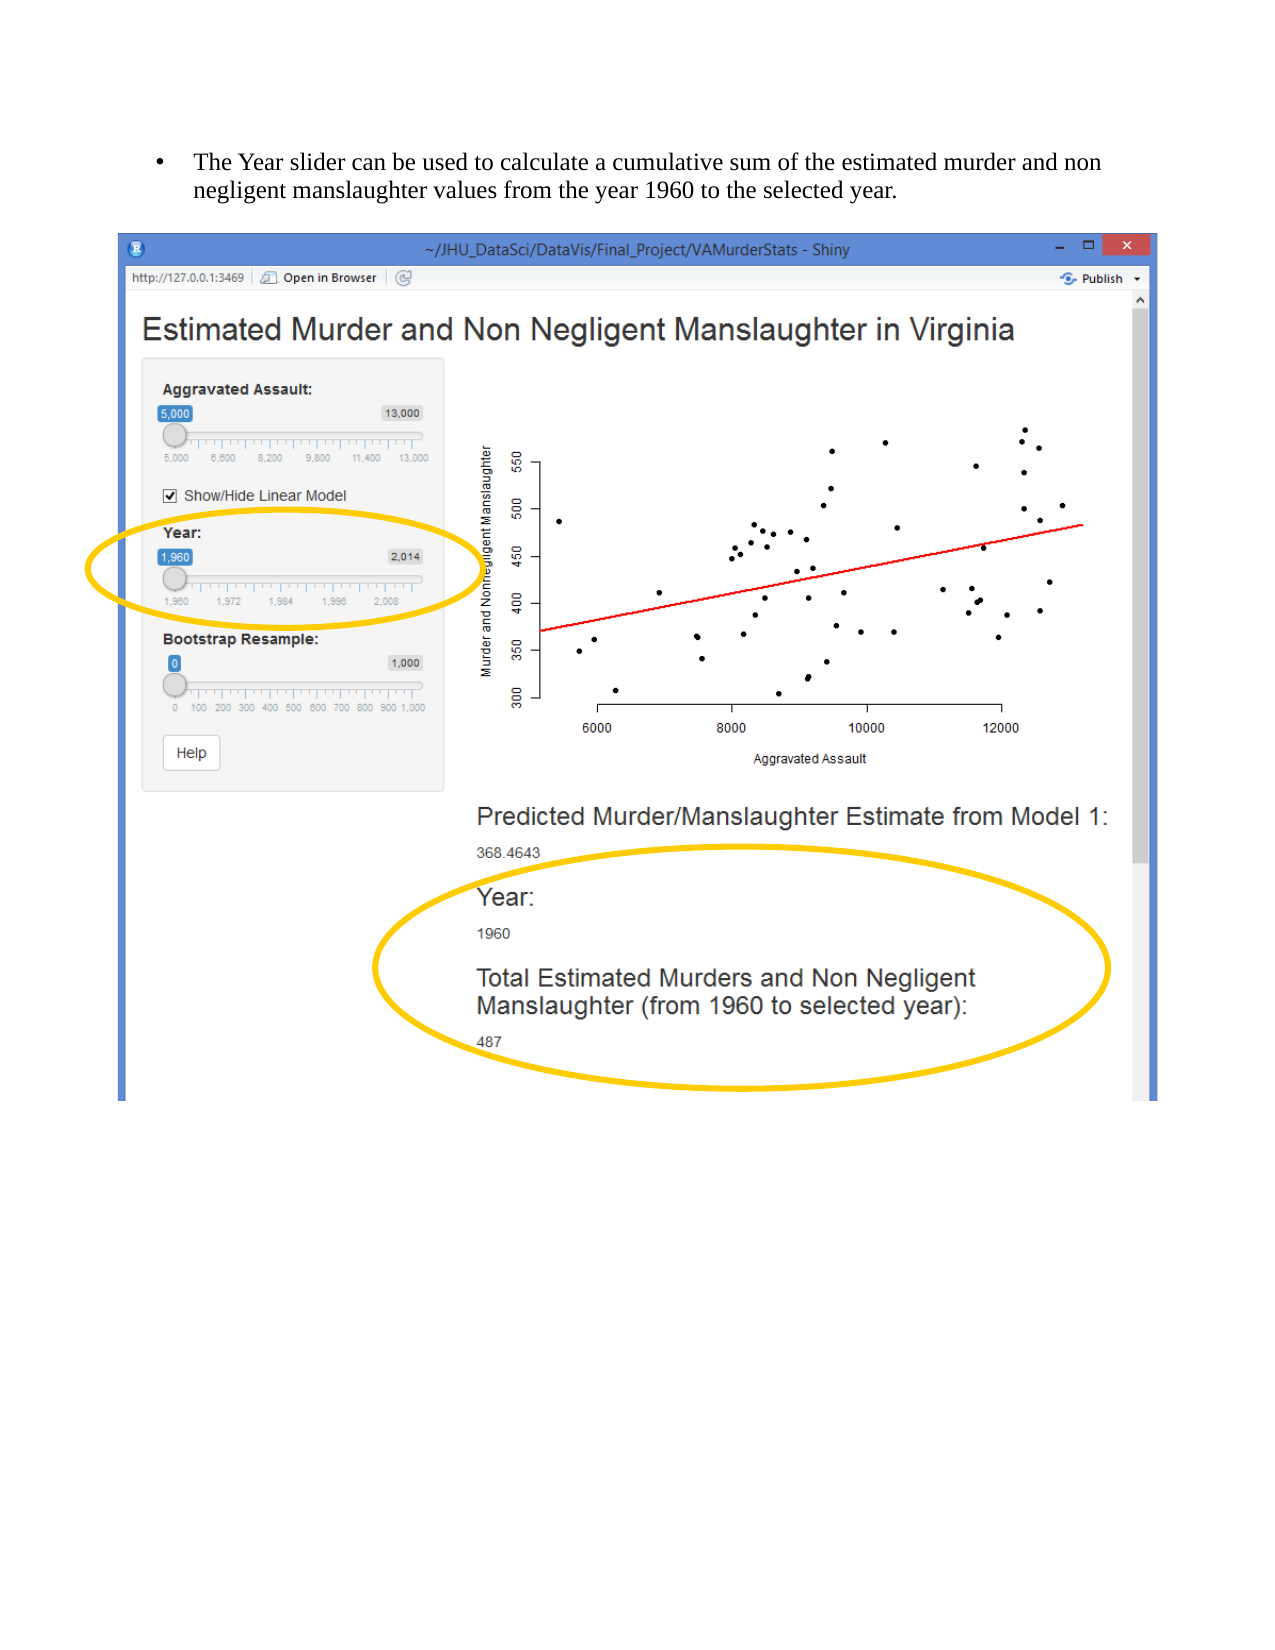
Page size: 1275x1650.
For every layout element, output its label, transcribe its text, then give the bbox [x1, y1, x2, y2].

picture [117, 513, 479, 624]
list The Year slider can be used to calculate a cumulative sum of the estimated murder and non negligent manslaughter values from the year 1960 to the selected year. [156, 147, 1157, 204]
picture [117, 233, 1158, 1101]
